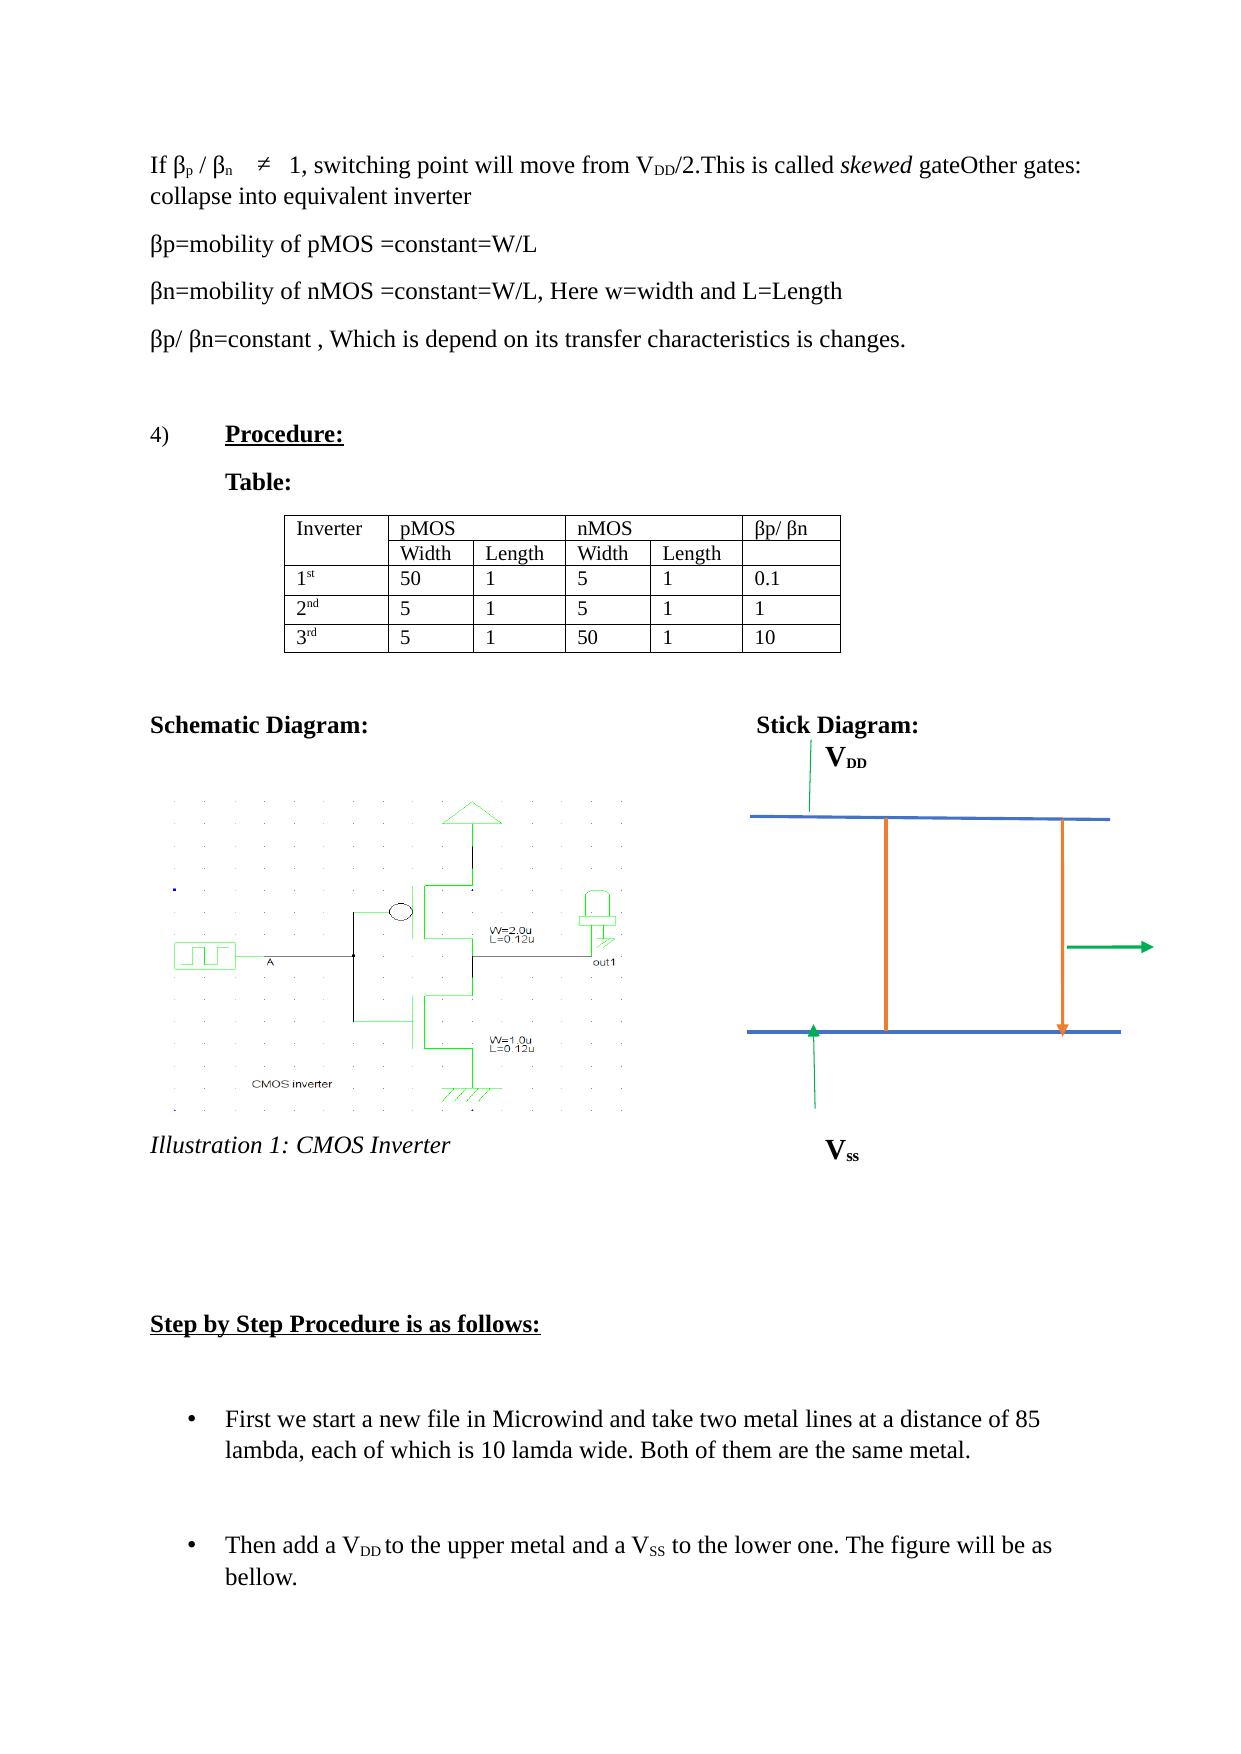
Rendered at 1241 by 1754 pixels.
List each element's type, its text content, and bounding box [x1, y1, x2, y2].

table_cell 10 [743, 625, 840, 652]
table_cell 1 [651, 596, 742, 624]
text Schematic Diagram: Stick Diagram: [150, 711, 1091, 739]
list Procedure: [150, 419, 1091, 448]
table_cell 5 [566, 596, 650, 624]
table_cell Width [389, 541, 473, 565]
table_header βp/ βn [743, 516, 840, 540]
table_cell 1 [474, 596, 565, 624]
table_cell 1 [651, 566, 742, 595]
table_cell 3rd [285, 625, 388, 652]
text [150, 739, 810, 773]
text βp=mobility of pMOS =constant=W/L [150, 229, 1091, 257]
table_header Inverter [285, 516, 388, 565]
text βp/ βn=constant , Which is depend on its transfer characteristics is changes. [150, 324, 1091, 353]
table_cell Length [651, 541, 742, 565]
table_cell 1 [474, 625, 565, 652]
text βn=mobility of nMOS =constant=W/L, Here w=width and L=Length [150, 276, 1091, 305]
table_cell [743, 541, 840, 565]
table_cell 5 [389, 596, 473, 624]
text Vss [150, 773, 1091, 1166]
table_cell 5 [566, 566, 650, 595]
table_cell Width [566, 541, 650, 565]
text VDD [811, 739, 1091, 773]
text Step by Step Procedure is as follows: [150, 1309, 1091, 1337]
table_cell 2nd [285, 596, 388, 624]
table_cell Length [474, 541, 565, 565]
text Illustration 1: CMOS Inverter [150, 1123, 647, 1159]
table_cell 0.1 [743, 566, 840, 595]
table_header nMOS [566, 516, 742, 540]
list First we start a new file in Microwind and take two metal lines at a distance of 85 lambda, each of which is 10 lamda wide. Both of them are the same metal. [187, 1404, 1091, 1464]
table_cell 50 [566, 625, 650, 652]
text Table: [150, 467, 1091, 496]
table_cell 1 [651, 625, 742, 652]
picture [150, 785, 647, 1123]
table_cell 1st [285, 566, 388, 595]
list Then add a VDD to the upper metal and a VSS to the lower one. The figure will be as bellow. [187, 1531, 1091, 1590]
text If βp / βn 1, switching point will move from VDD/2.This is called skewed gateOther gates: collapse into equivalent inverter [150, 150, 1091, 210]
table_cell 50 [389, 566, 473, 595]
table_cell 1 [743, 596, 840, 624]
table_cell 5 [389, 625, 473, 652]
table_cell 1 [474, 566, 565, 595]
table_header pMOS [389, 516, 565, 540]
